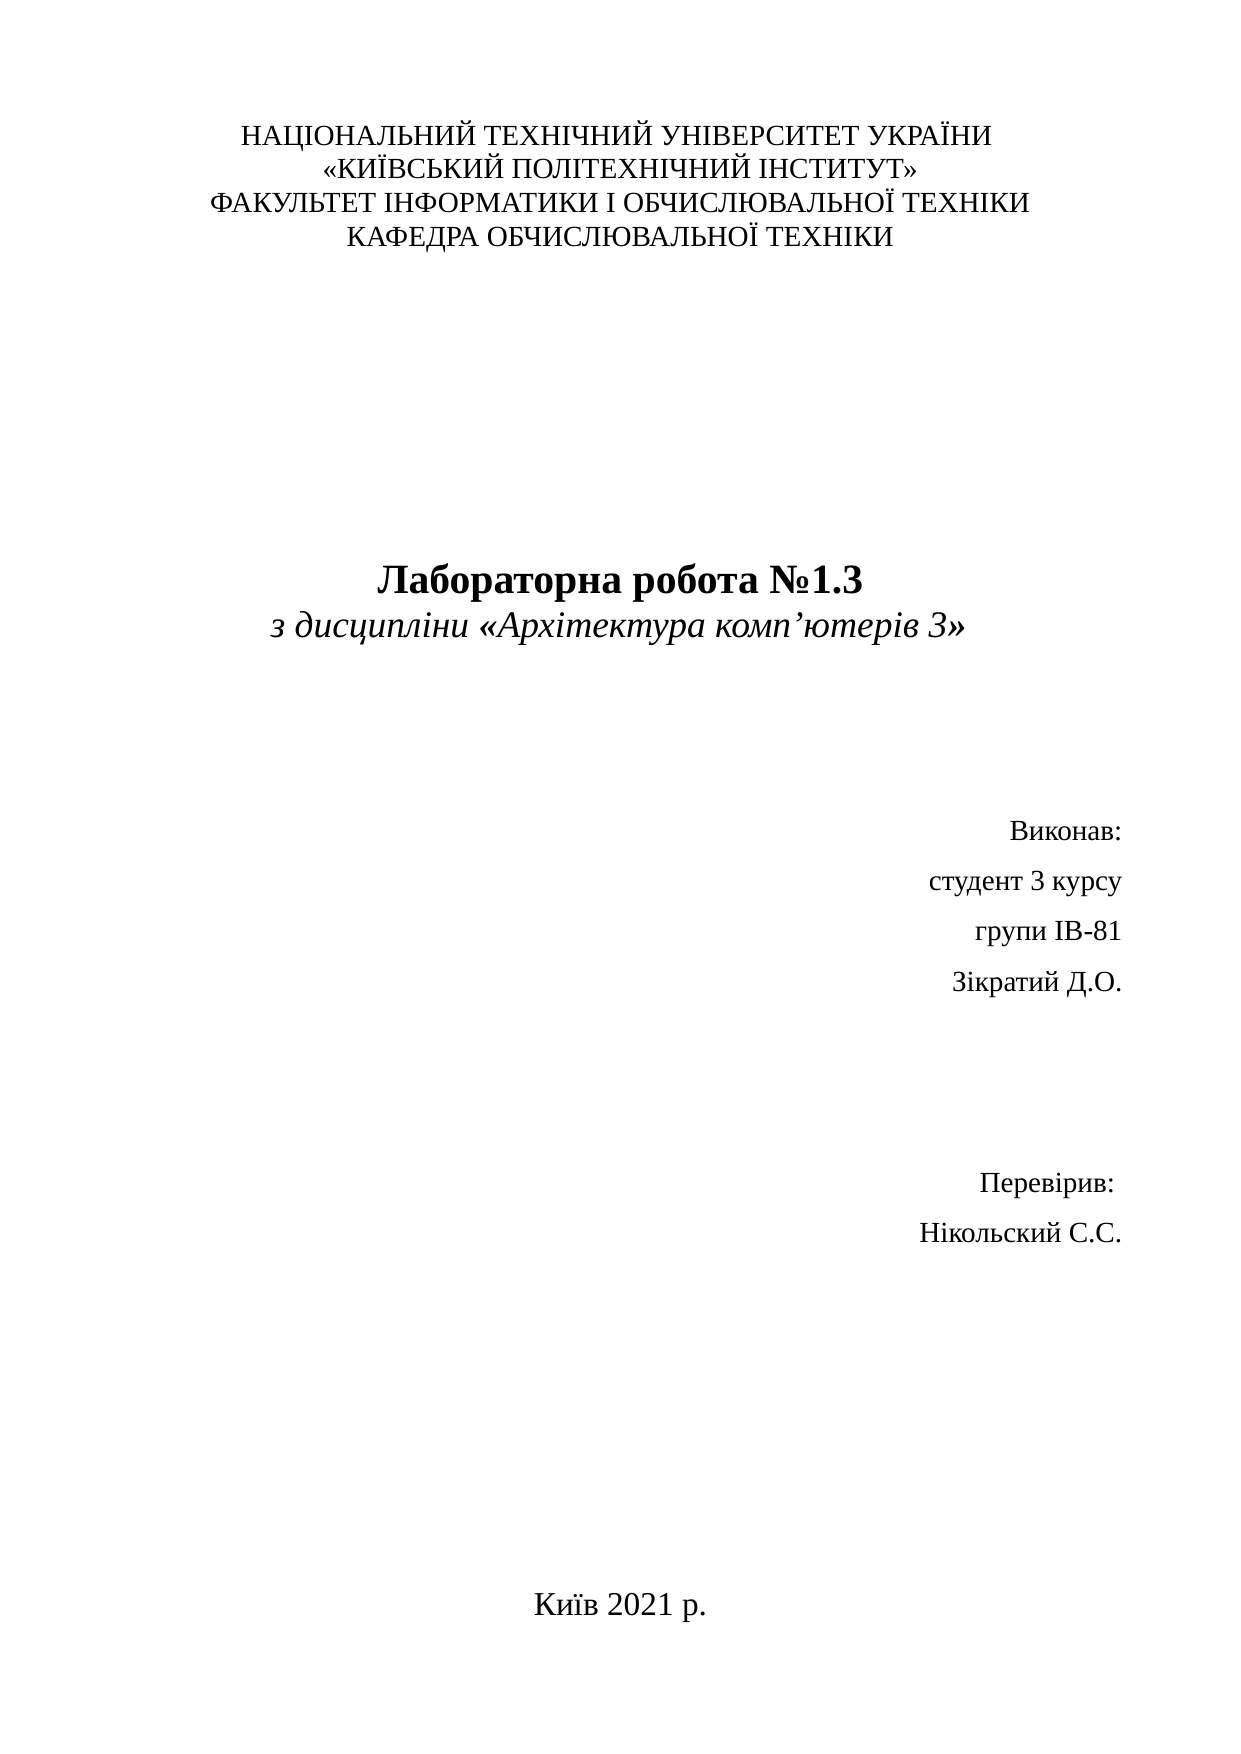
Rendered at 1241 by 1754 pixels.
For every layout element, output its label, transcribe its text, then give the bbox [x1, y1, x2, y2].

text НАЦІОНАЛЬНИЙ ТЕХНІЧНИЙ УНІВЕРСИТЕТ УКРАЇНИ [118, 118, 1122, 152]
text студент 3 курсу [118, 863, 1122, 897]
text з дисципліни «Архітектура комп’ютерів 3» [118, 602, 1122, 645]
text Нікольский С.С. [118, 1215, 1122, 1249]
text Лабораторна робота №1.3 [118, 554, 1122, 602]
text Виконав: [118, 813, 1122, 846]
text групи ІВ-81 [118, 913, 1122, 947]
text Київ 2021 р. [118, 1584, 1122, 1623]
text ФАКУЛЬТЕТ ІНФОРМАТИКИ І ОБЧИСЛЮВАЛЬНОЇ ТЕХНІКИ [118, 185, 1122, 219]
text Перевірив: [118, 1165, 1122, 1199]
text КАФЕДРА ОБЧИСЛЮВАЛЬНОЇ ТЕХНІКИ [118, 219, 1122, 252]
text Зікратий Д.О. [118, 964, 1122, 997]
text «КИЇВСЬКИЙ ПОЛІТЕХНІЧНИЙ ІНСТИТУТ» [118, 152, 1122, 185]
